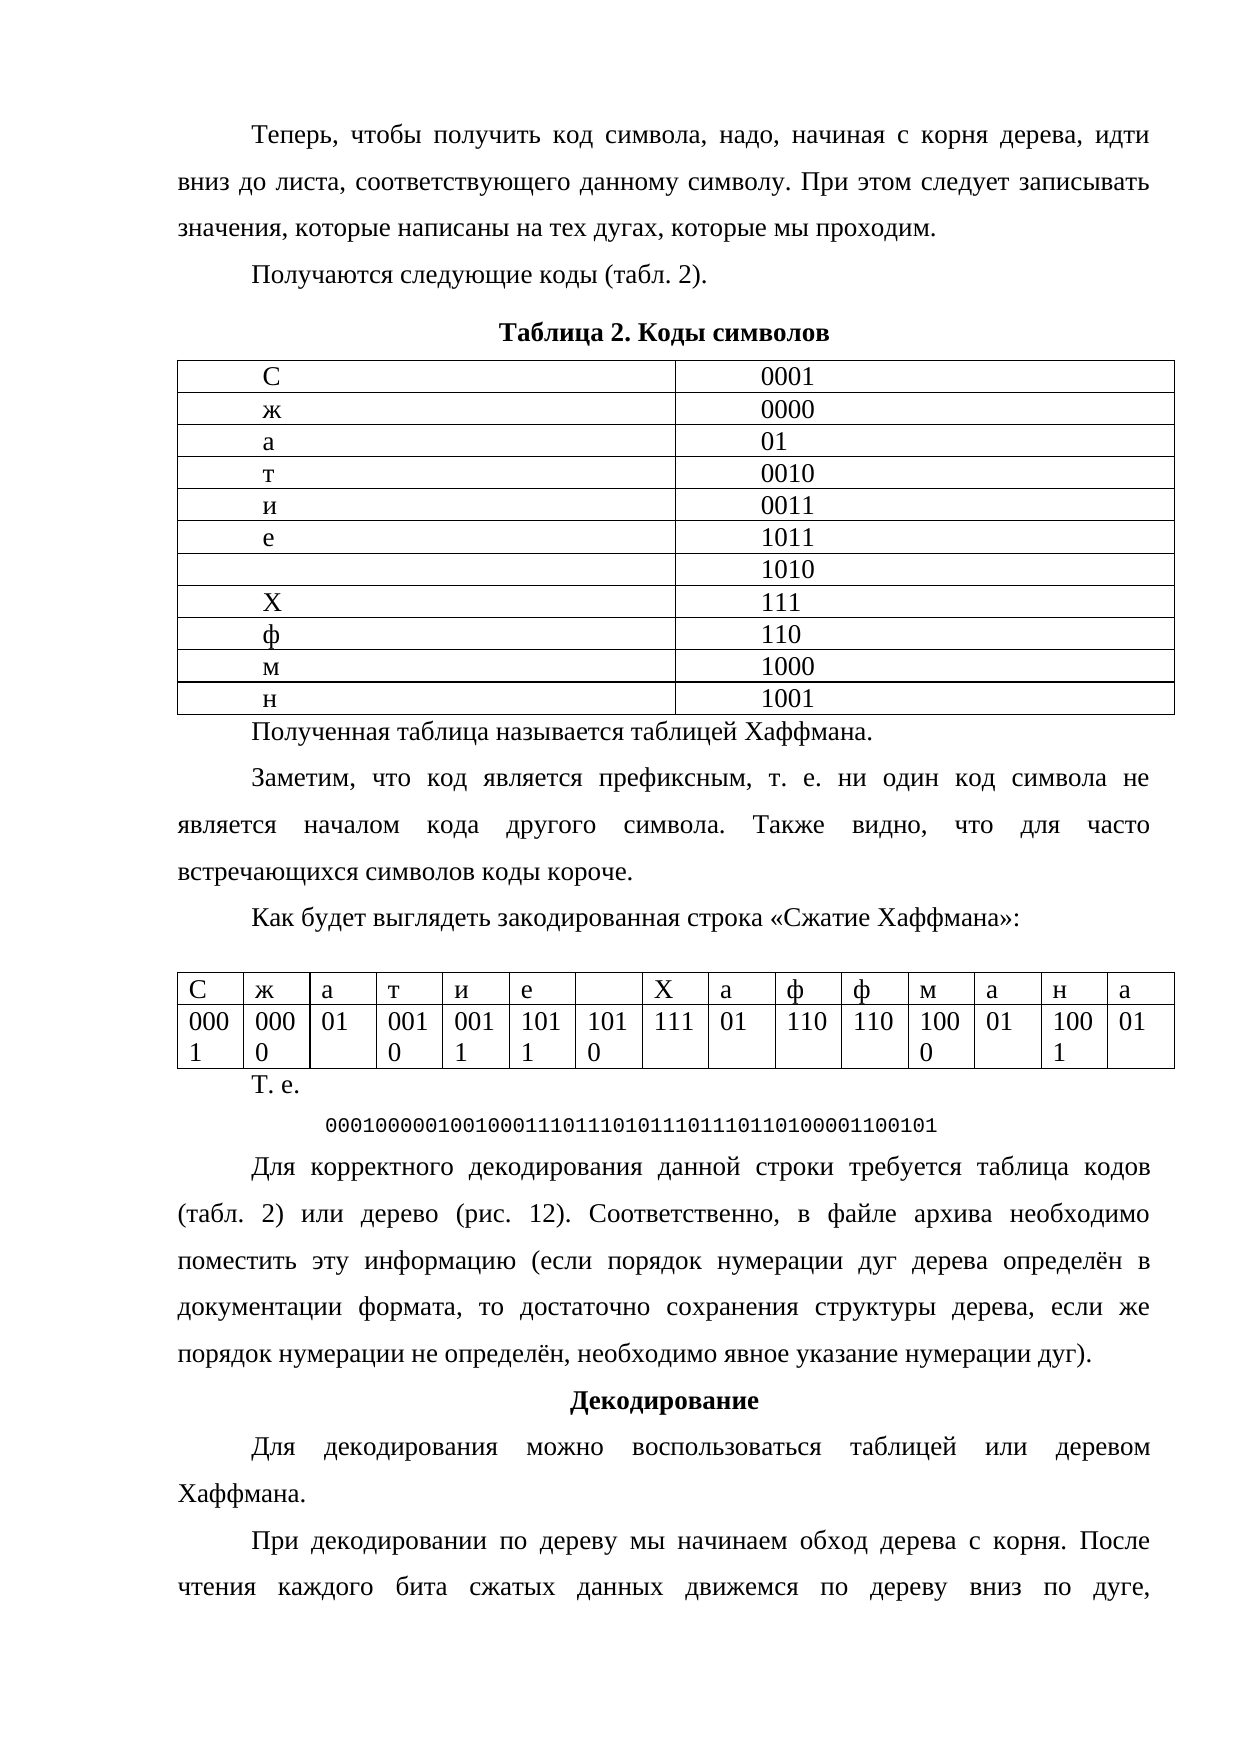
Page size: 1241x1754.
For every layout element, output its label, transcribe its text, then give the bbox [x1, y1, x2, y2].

table_cell 01 [709, 1005, 775, 1067]
table_cell 1010 [676, 554, 1174, 585]
text При декодировании по дереву мы начинаем обход дерева с корня. После чтения каждого бита сжатых данных движемся по дереву вниз по дуге, [177, 1524, 1152, 1602]
table_header С [178, 973, 243, 1004]
table_cell т [178, 457, 675, 488]
table_cell 1001 [1042, 1005, 1107, 1067]
table_cell 0010 [676, 457, 1174, 488]
table_cell 111 [643, 1005, 708, 1067]
table_cell 1011 [510, 1005, 575, 1067]
table_cell 01 [311, 1005, 376, 1067]
table_header ф [842, 973, 908, 1004]
table_cell 1001 [676, 683, 1174, 713]
table_header е [510, 973, 575, 1004]
text Т. е. [177, 1069, 1152, 1099]
table_cell а [178, 425, 675, 456]
table_cell ф [178, 618, 675, 649]
table_cell 110 [842, 1005, 908, 1067]
table_cell 0010 [377, 1005, 442, 1067]
table_header а [1108, 973, 1174, 1004]
table_cell 01 [676, 425, 1174, 456]
table_header [576, 973, 642, 1004]
table_header а [311, 973, 376, 1004]
table_cell 01 [975, 1005, 1041, 1067]
table_header Х [643, 973, 708, 1004]
table_cell е [178, 521, 675, 553]
table_cell 0011 [443, 1005, 509, 1067]
table_header м [909, 973, 974, 1004]
table_header а [975, 973, 1041, 1004]
text Для корректного декодирования данной строки требуется таблица кодов (табл. 2) или дерево (рис. 12). Соответственно, в файле архива необходимо поместить эту информацию (если порядок нумерации дуг дерева определён в документации формата, то достаточно сохранения структуры дерева, если же порядок нумерации не определён, необходимо явное указание нумерации дуг). [177, 1151, 1152, 1368]
table_cell 1000 [909, 1005, 974, 1067]
text 0001000001001000111011101011101110110100001100101 [325, 1115, 1152, 1139]
subtitle Таблица 2. Коды символов [177, 317, 1152, 348]
text Полученная таблица называется таблицей Хаффмана. [177, 715, 1152, 746]
table_header т [377, 973, 442, 1004]
table_header н [1042, 973, 1107, 1004]
table_cell 1010 [576, 1005, 642, 1067]
table_cell 0001 [178, 1005, 243, 1067]
table_cell и [178, 489, 675, 520]
table_cell 01 [1108, 1005, 1174, 1067]
subtitle Декодирование [177, 1384, 1152, 1415]
text Для декодирования можно воспользоваться таблицей или деревом Хаффмана. [177, 1431, 1152, 1508]
table_header ж [244, 973, 309, 1004]
table_cell 110 [676, 618, 1174, 649]
table_cell 0000 [676, 393, 1174, 424]
table_cell ж [178, 393, 675, 424]
table_header ф [776, 973, 841, 1004]
table_header и [443, 973, 509, 1004]
table_cell 0000 [244, 1005, 309, 1067]
text Как будет выглядеть закодированная строка «Сжатие Хаффмана»: [177, 901, 1152, 932]
table_header С [178, 361, 675, 392]
table_cell м [178, 650, 675, 681]
table_cell 0011 [676, 489, 1174, 520]
table_cell 1011 [676, 521, 1174, 553]
text Получаются следующие коды (табл. 2). [177, 258, 1152, 289]
table_header а [709, 973, 775, 1004]
text Заметим, что код является префиксным, т. е. ни один код символа не является началом кода другого символа. Также видно, что для часто встречающихся символов коды короче. [177, 761, 1152, 886]
table_cell 110 [776, 1005, 841, 1067]
table_cell Х [178, 586, 675, 617]
table_cell н [178, 683, 675, 713]
table_cell 111 [676, 586, 1174, 617]
text Теперь, чтобы получить код символа, надо, начиная с корня дерева, идти вниз до листа, соответствующего данному символу. При этом следует записывать значения, которые написаны на тех дугах, которые мы проходим. [177, 118, 1152, 243]
table_cell 1000 [676, 650, 1174, 681]
table_header 0001 [676, 361, 1174, 392]
table_cell [178, 554, 675, 585]
